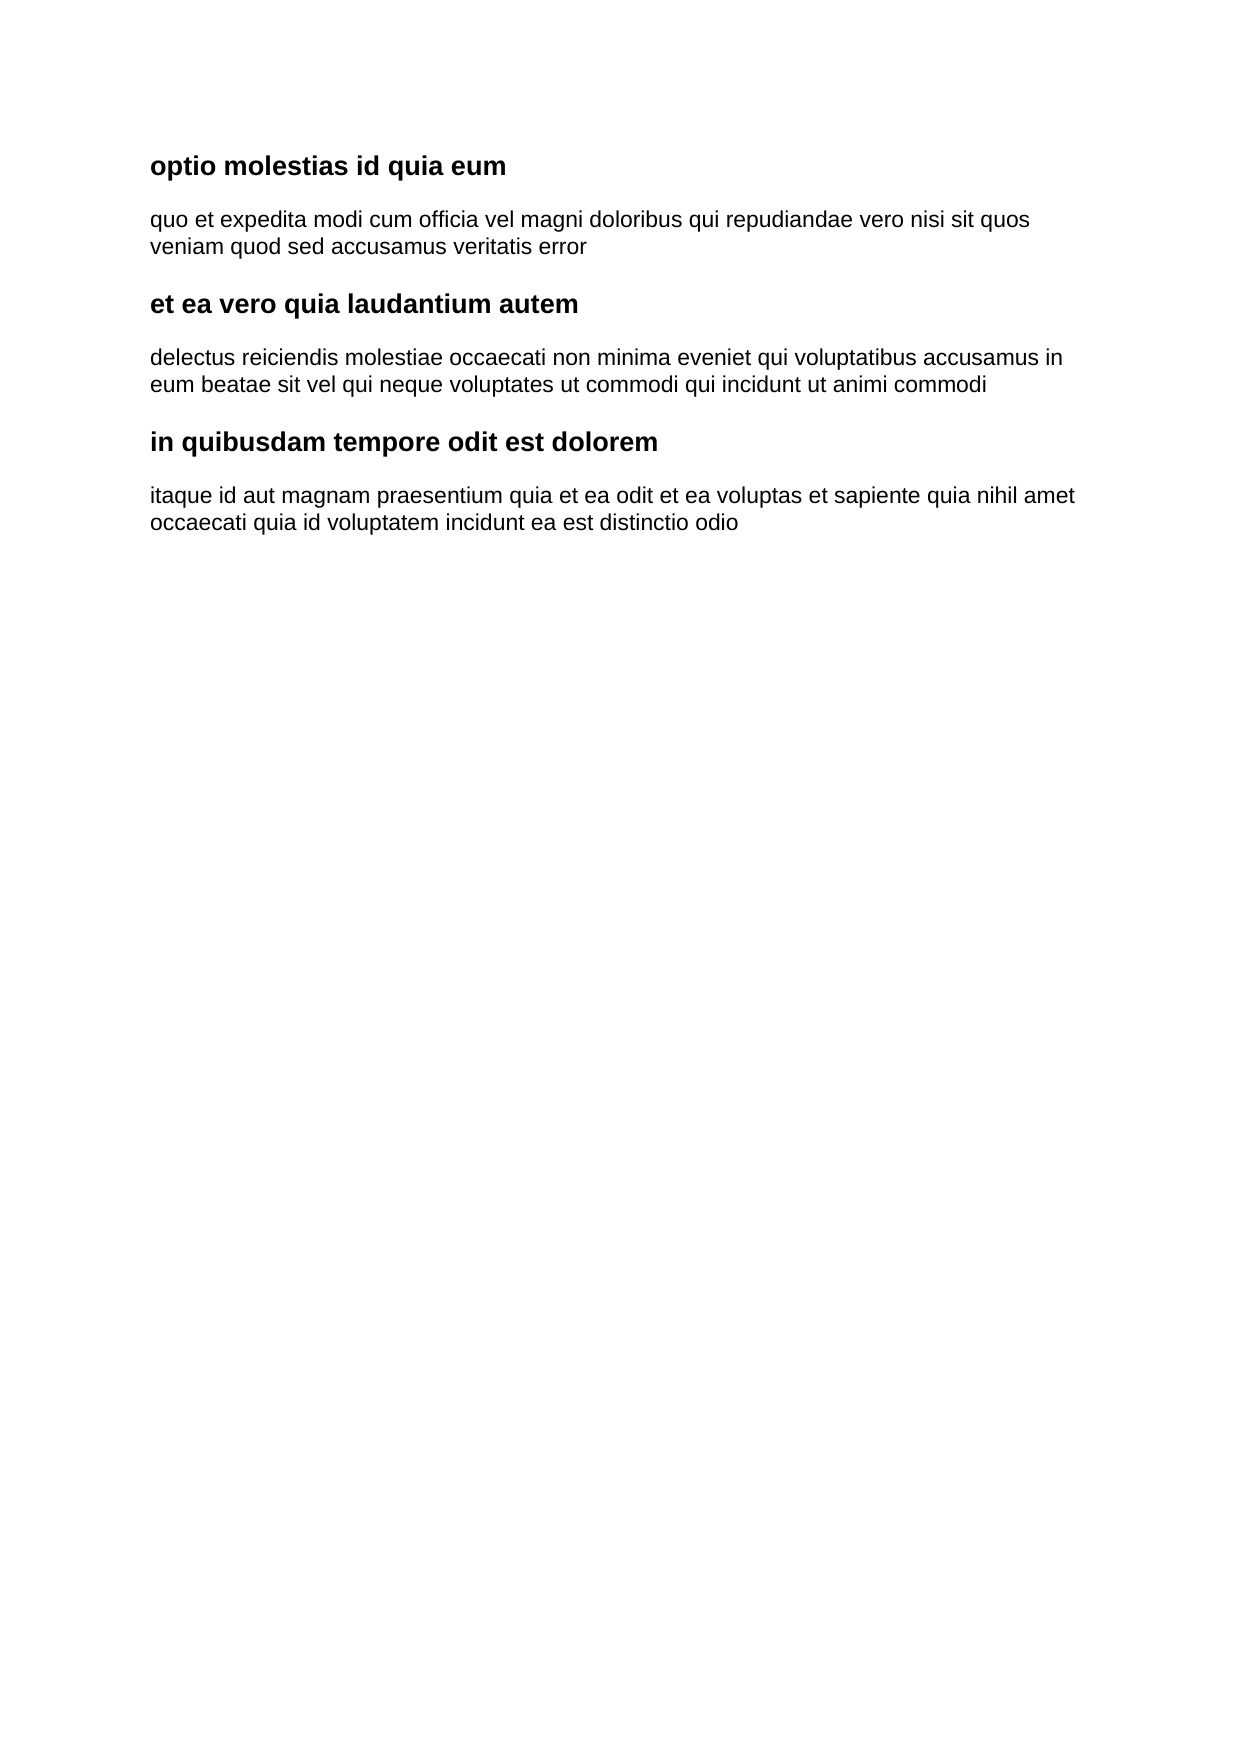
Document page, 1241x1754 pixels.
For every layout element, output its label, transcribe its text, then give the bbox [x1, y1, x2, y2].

subtitle in quibusdam tempore odit est dolorem [150, 426, 1090, 457]
text delectus reiciendis molestiae occaecati non minima eveniet qui voluptatibus accusamus in eum beatae sit vel qui neque voluptates ut commodi qui incidunt ut animi commodi [150, 344, 1090, 397]
subtitle optio molestias id quia eum [150, 150, 1090, 181]
subtitle et ea vero quia laudantium autem [150, 288, 1090, 319]
text itaque id aut magnam praesentium quia et ea odit et ea voluptas et sapiente quia nihil amet occaecati quia id voluptatem incidunt ea est distinctio odio [150, 482, 1090, 535]
text quo et expedita modi cum officia vel magni doloribus qui repudiandae vero nisi sit quos veniam quod sed accusamus veritatis error [150, 206, 1090, 259]
